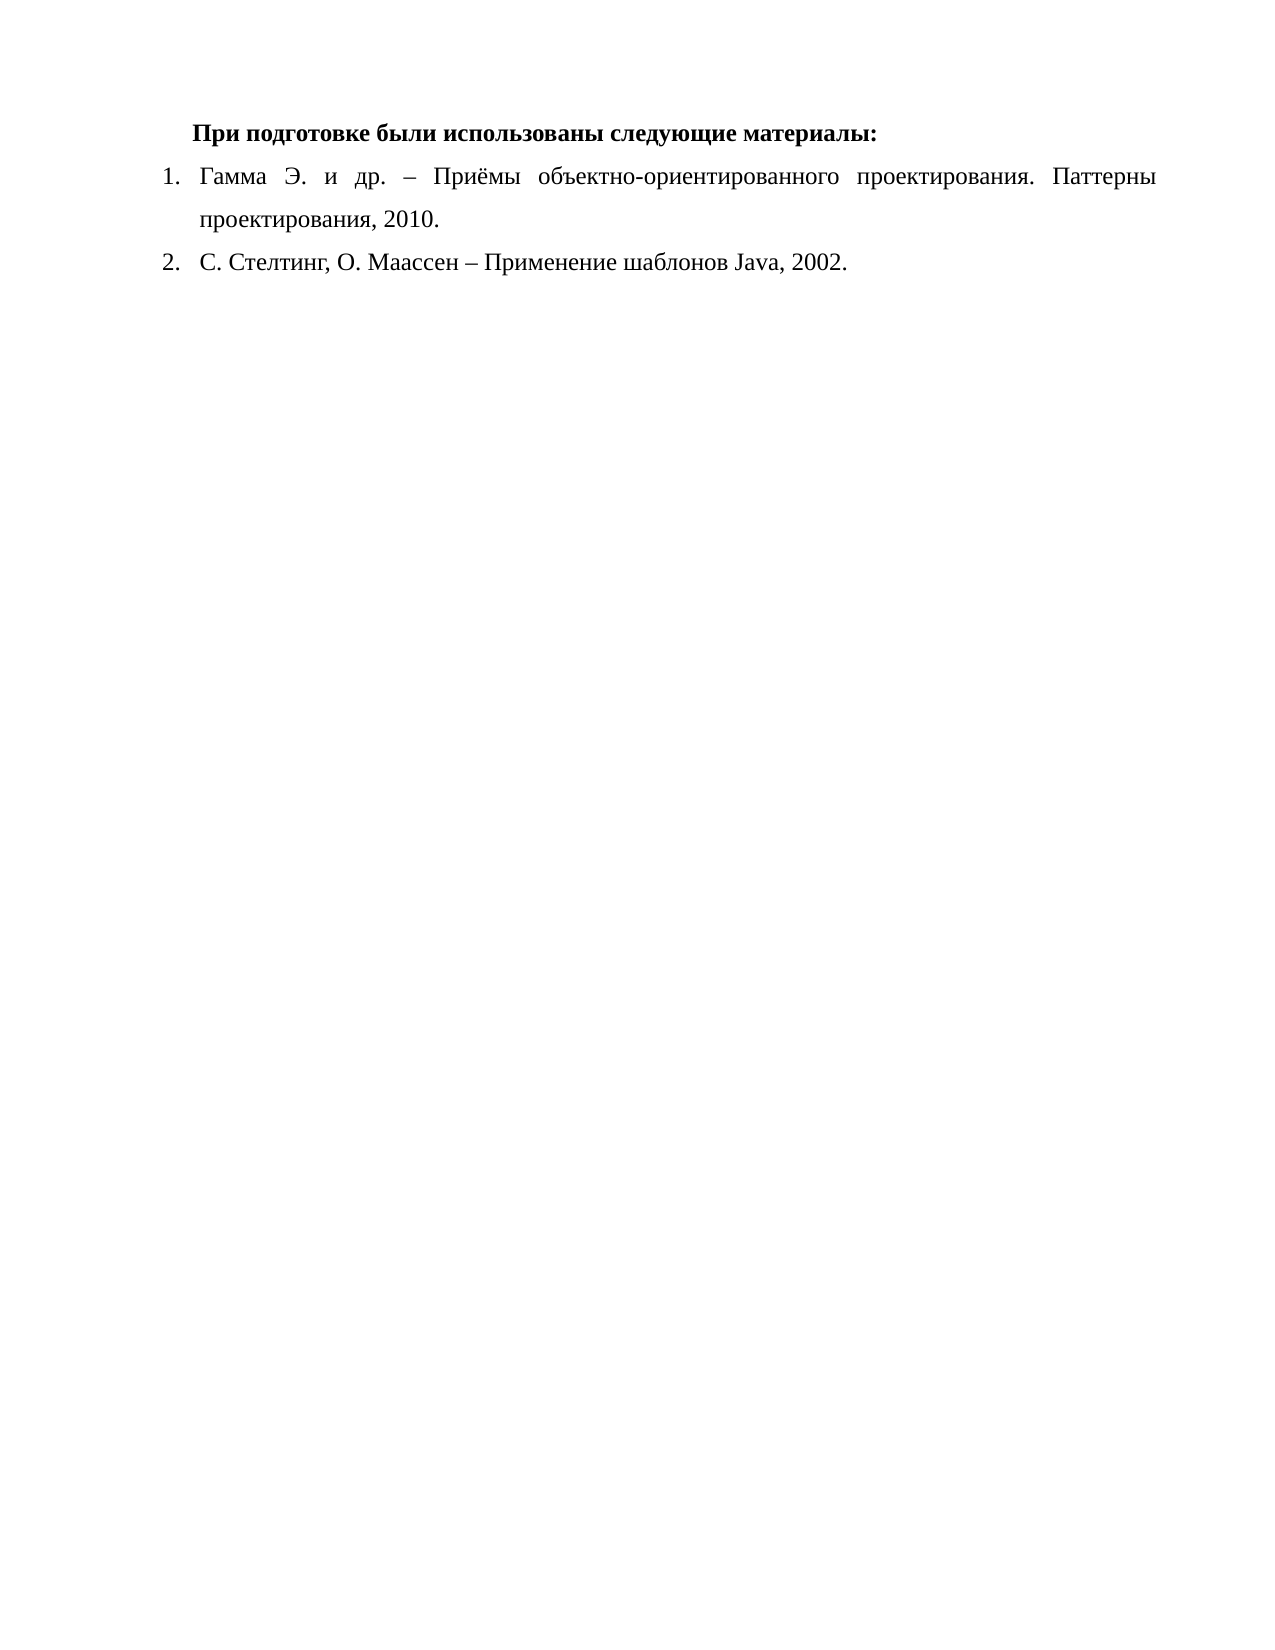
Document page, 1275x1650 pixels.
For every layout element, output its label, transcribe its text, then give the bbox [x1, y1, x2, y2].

text При подготовке были использованы следующие материалы: [118, 118, 1157, 147]
list Гамма Э. и др. – Приёмы объектно-ориентированного проектирования. Паттерны проектирования, 2010. [162, 161, 1157, 233]
list С. Стелтинг, О. Маассен – Применение шаблонов Java, 2002. [162, 247, 1157, 276]
